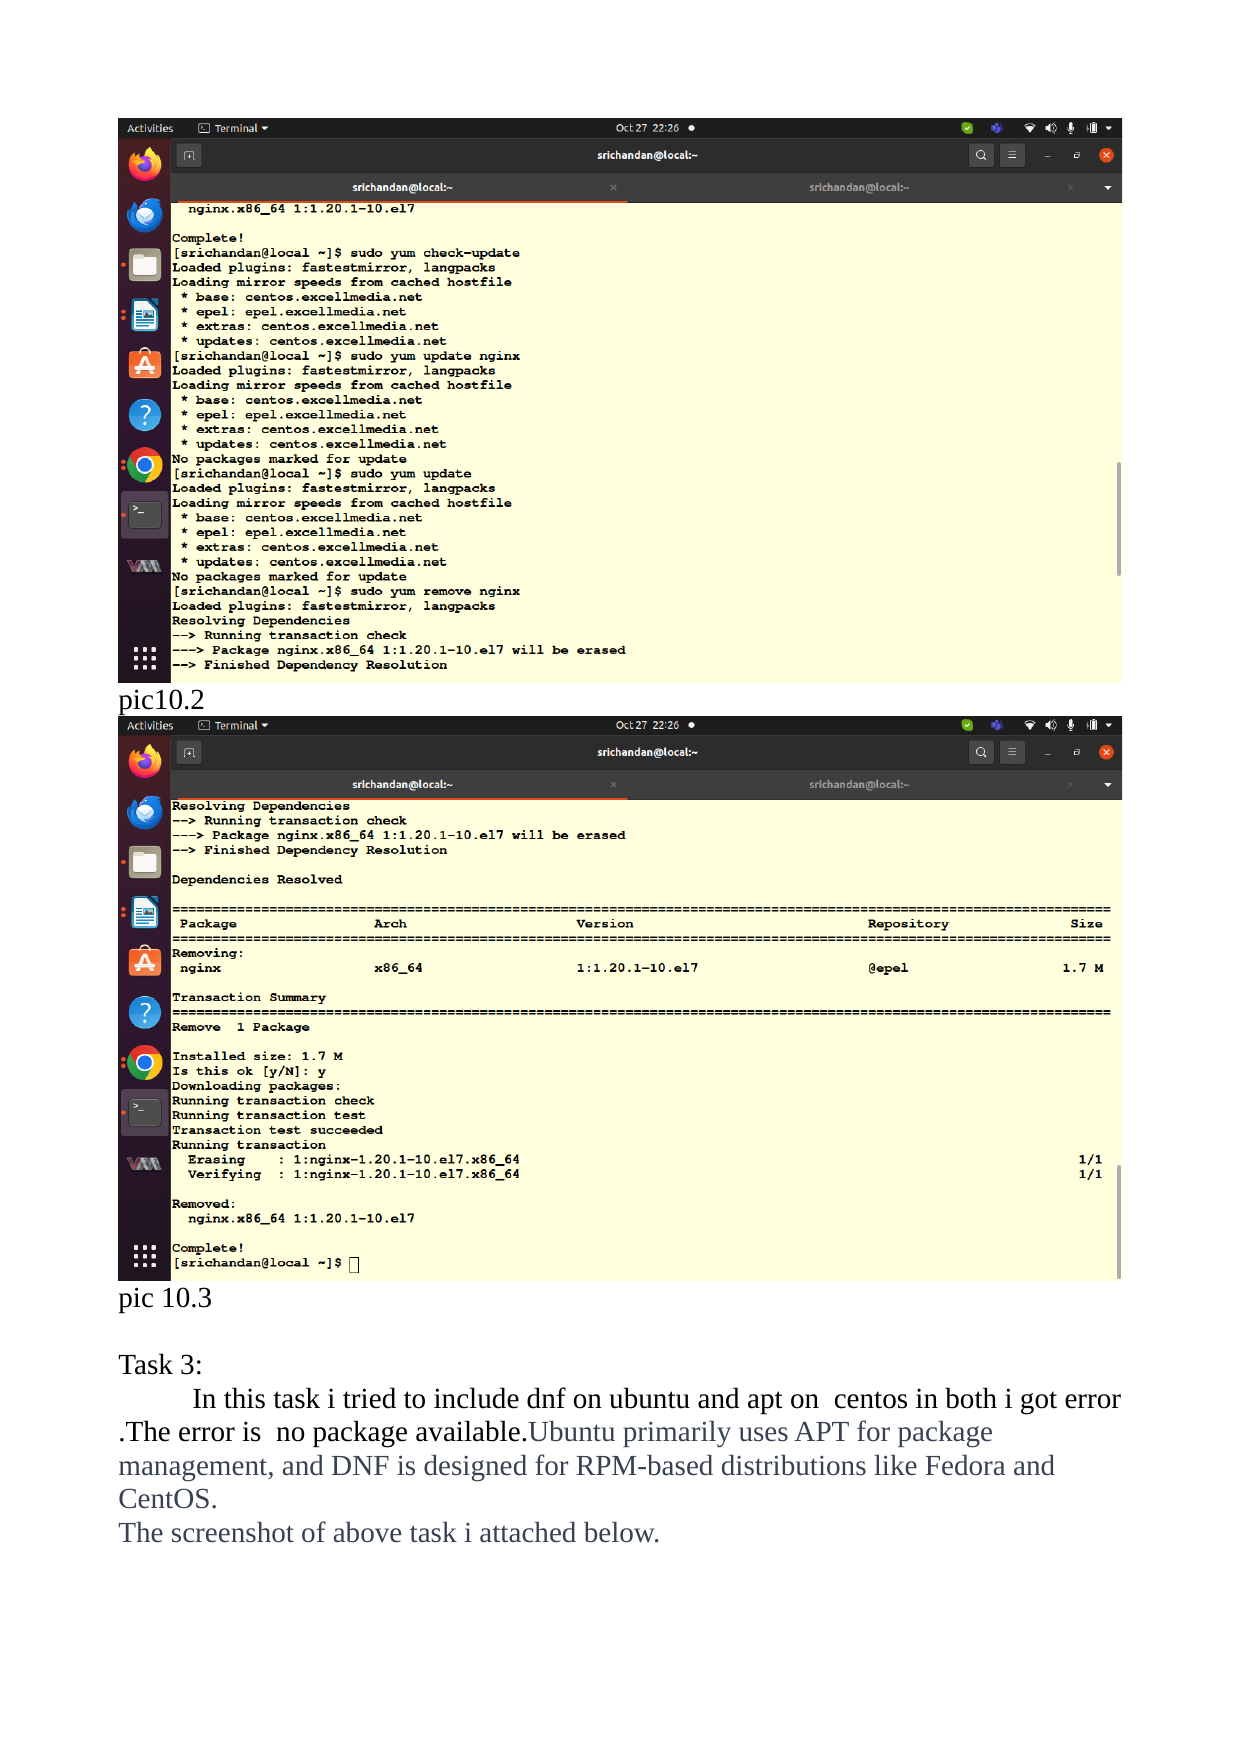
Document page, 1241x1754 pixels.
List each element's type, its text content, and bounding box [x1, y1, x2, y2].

text Task 3: [118, 1347, 1122, 1381]
text The screenshot of above task i attached below. [118, 1515, 1122, 1549]
text pic10.2 [118, 683, 1122, 716]
picture [118, 118, 1123, 683]
text pic 10.3 [118, 1281, 1122, 1314]
text In this task i tried to include dnf on ubuntu and apt on centos in both i got error .The error is no package available.Ubuntu primarily uses APT for package management, and DNF is designed for RPM-based distributions like Fedora and CentOS. [118, 1381, 1122, 1515]
picture [118, 716, 1123, 1281]
